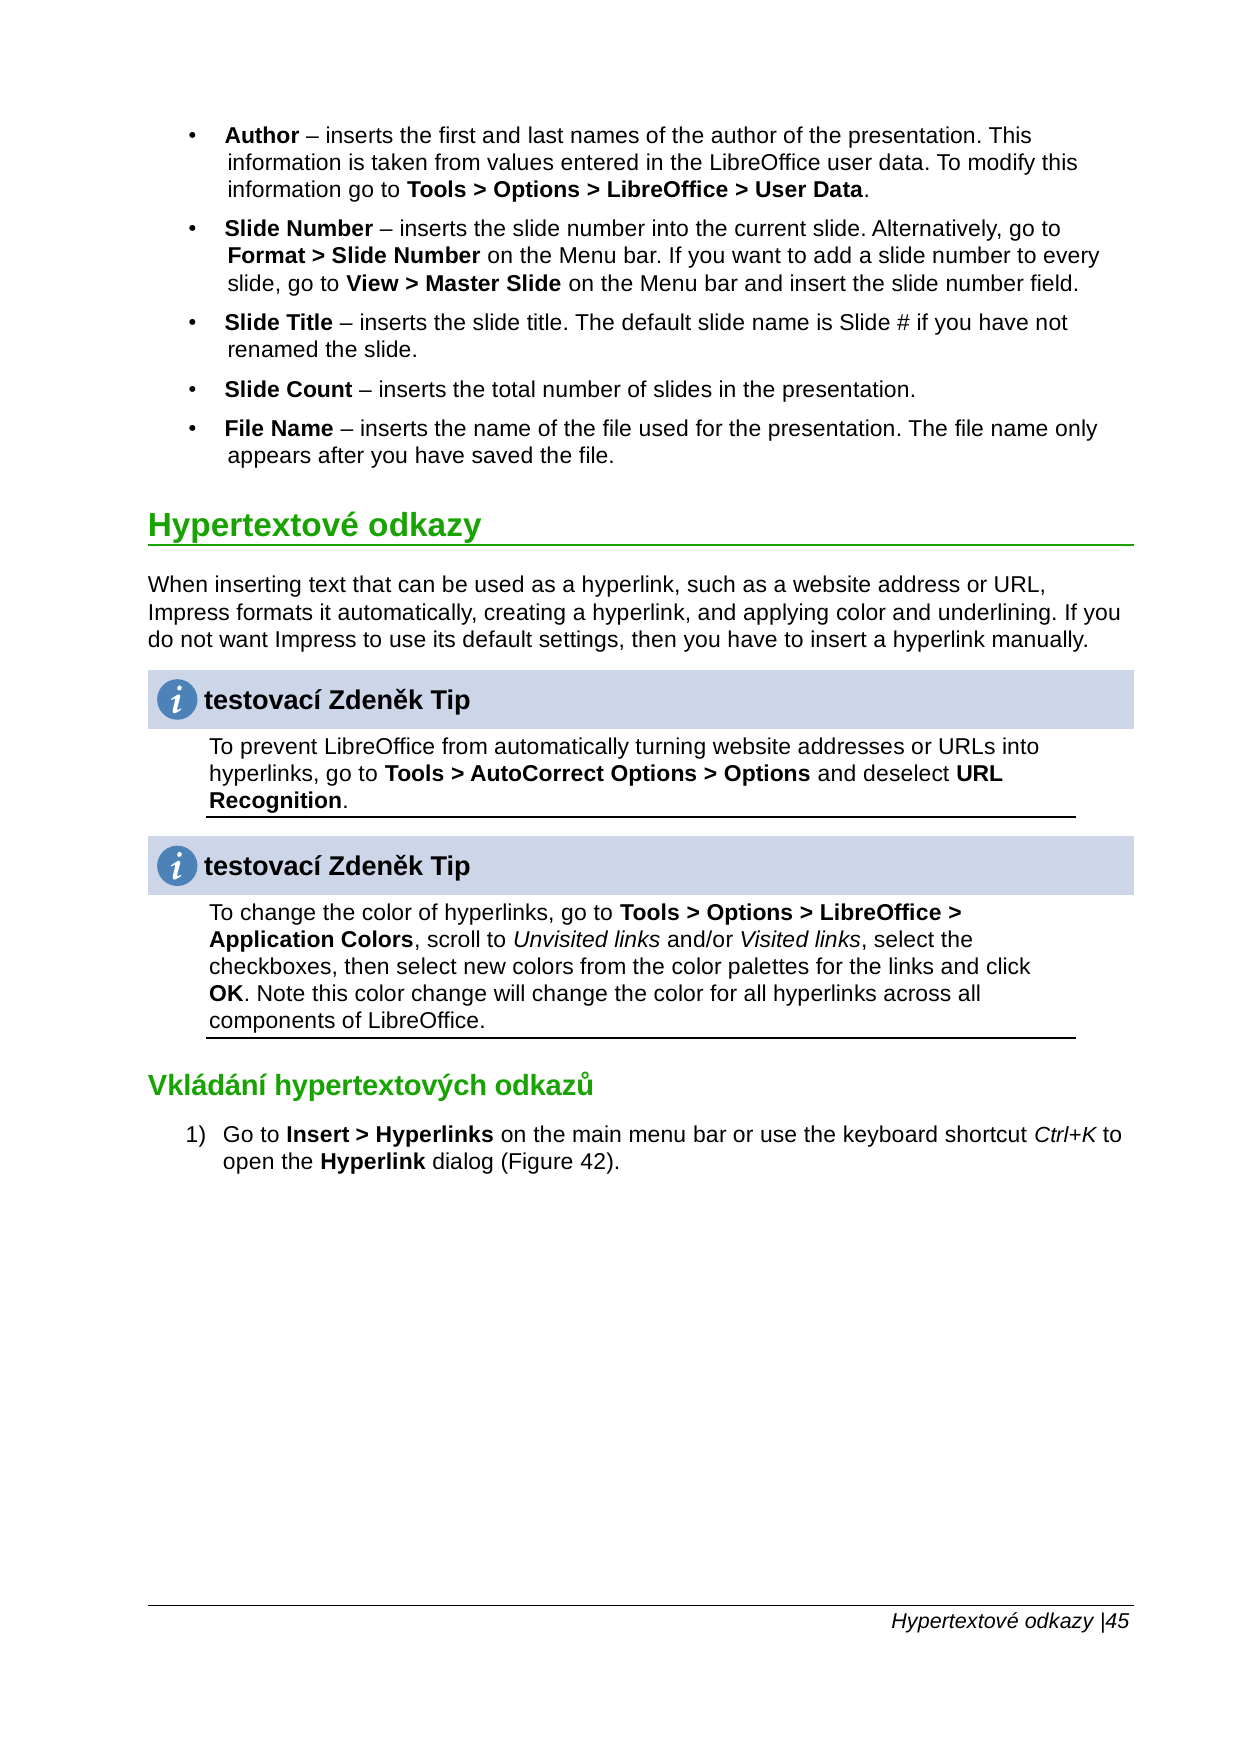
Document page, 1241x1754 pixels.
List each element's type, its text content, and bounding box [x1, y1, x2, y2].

list Slide Count – inserts the total number of slides in the presentation. [185, 372, 1134, 402]
subtitle testovací Zdeněk Tip [148, 836, 1134, 895]
list Author – inserts the first and last names of the author of the presentation. This information is taken from values entered in the LibreOffice user data. To modify this information go to Tools > Options > LibreOffice > User Data. [185, 118, 1134, 202]
subtitle Hypertextové odkazy [148, 505, 1134, 544]
text To prevent LibreOffice from automatically turning website addresses or URLs into hyperlinks, go to Tools > AutoCorrect Options > Options and deselect URL Recognition. [206, 729, 1076, 816]
text To change the color of hyperlinks, go to Tools > Options > LibreOffice > Application Colors, scroll to Unvisited links and/or Visited links, select the checkboxes, then select new colors from the color palettes for the links and click OK. Note this color change will change the color for all hyperlinks across all components of LibreOffice. [206, 895, 1076, 1037]
list Go to Insert > Hyperlinks on the main menu bar or use the keyboard shortcut Ctrl+K to open the Hyperlink dialog (Figure 42). [206, 1120, 1134, 1174]
list Slide Title – inserts the slide title. The default slide name is Slide # if you have not renamed the slide. [185, 306, 1134, 363]
text When inserting text that can be used as a hyperlink, such as a website address or URL, Impress formats it automatically, creating a hyperlink, and applying color and underlining. If you do not want Impress to use its default settings, then you have to insert a hyperlink manually. [148, 571, 1134, 652]
subtitle testovací Zdeněk Tip [148, 670, 1134, 729]
list Slide Number – inserts the slide number into the current slide. Alternatively, go to Format > Slide Number on the Menu bar. If you want to add a slide number to every slide, go to View > Master Slide on the Menu bar and insert the slide number field. [185, 212, 1134, 296]
subtitle Vkládání hypertextových odkazů [148, 1068, 1134, 1102]
list File Name – inserts the name of the file used for the presentation. The file name only appears after you have saved the file. [185, 412, 1134, 472]
